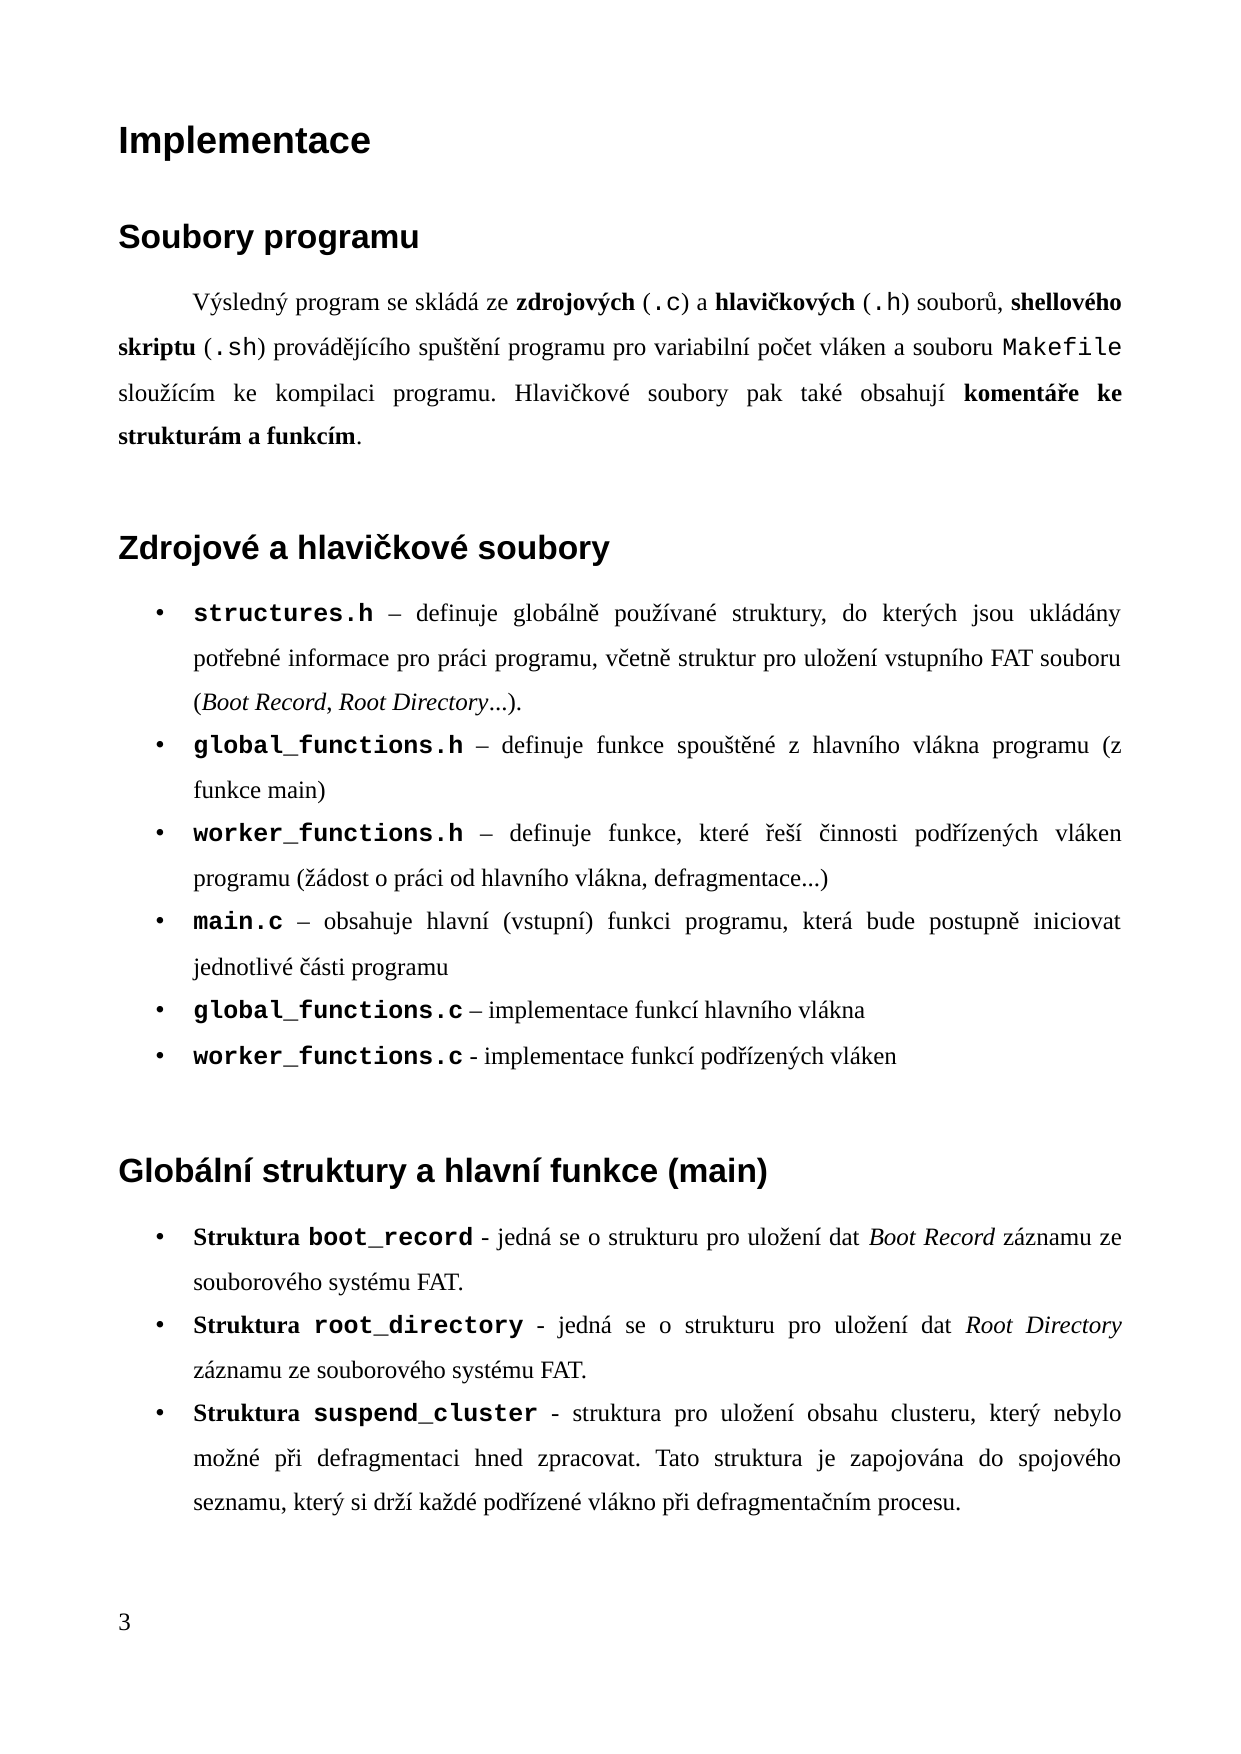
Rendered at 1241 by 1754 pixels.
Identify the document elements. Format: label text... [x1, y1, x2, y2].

subtitle Soubory programu [118, 217, 1122, 256]
list structures.h – definuje globálně používané struktury, do kterých jsou ukládány potřebné informace pro práci programu, včetně struktur pro uložení vstupního FAT souboru (Boot Record, Root Directory...). [156, 598, 1122, 715]
list Struktura suspend_cluster - struktura pro uložení obsahu clusteru, který nebylo možné při defragmentaci hned zpracovat. Tato struktura je zapojována do spojového seznamu, který si drží každé podřízené vlákno při defragmentačním procesu. [156, 1398, 1122, 1515]
list global_functions.h – definuje funkce spouštěné z hlavního vlákna programu (z funkce main) [156, 730, 1122, 804]
list Struktura root_directory - jedná se o strukturu pro uložení dat Root Directory záznamu ze souborového systému FAT. [156, 1310, 1122, 1384]
subtitle Zdrojové a hlavičkové soubory [118, 528, 1122, 567]
subtitle Globální struktury a hlavní funkce (main) [118, 1151, 1122, 1190]
list worker_functions.h – definuje funkce, které řeší činnosti podřízených vláken programu (žádost o práci od hlavního vlákna, defragmentace...) [156, 818, 1122, 892]
list worker_functions.c - implementace funkcí podřízených vláken [156, 1041, 1122, 1072]
list main.c – obsahuje hlavní (vstupní) funkci programu, která bude postupně iniciovat jednotlivé části programu [156, 906, 1122, 980]
list global_functions.c – implementace funkcí hlavního vlákna [156, 995, 1122, 1026]
subtitle Implementace [118, 118, 1122, 162]
text Výsledný program se skládá ze zdrojových (.c) a hlavičkových (.h) souborů, shellového skriptu (.sh) provádějícího spuštění programu pro variabilní počet vláken a souboru Makefile sloužícím ke kompilaci programu. Hlavičkové soubory pak také obsahují komentáře ke strukturám a funkcím. [118, 287, 1122, 449]
list Struktura boot_record - jedná se o strukturu pro uložení dat Boot Record záznamu ze souborového systému FAT. [156, 1222, 1122, 1296]
